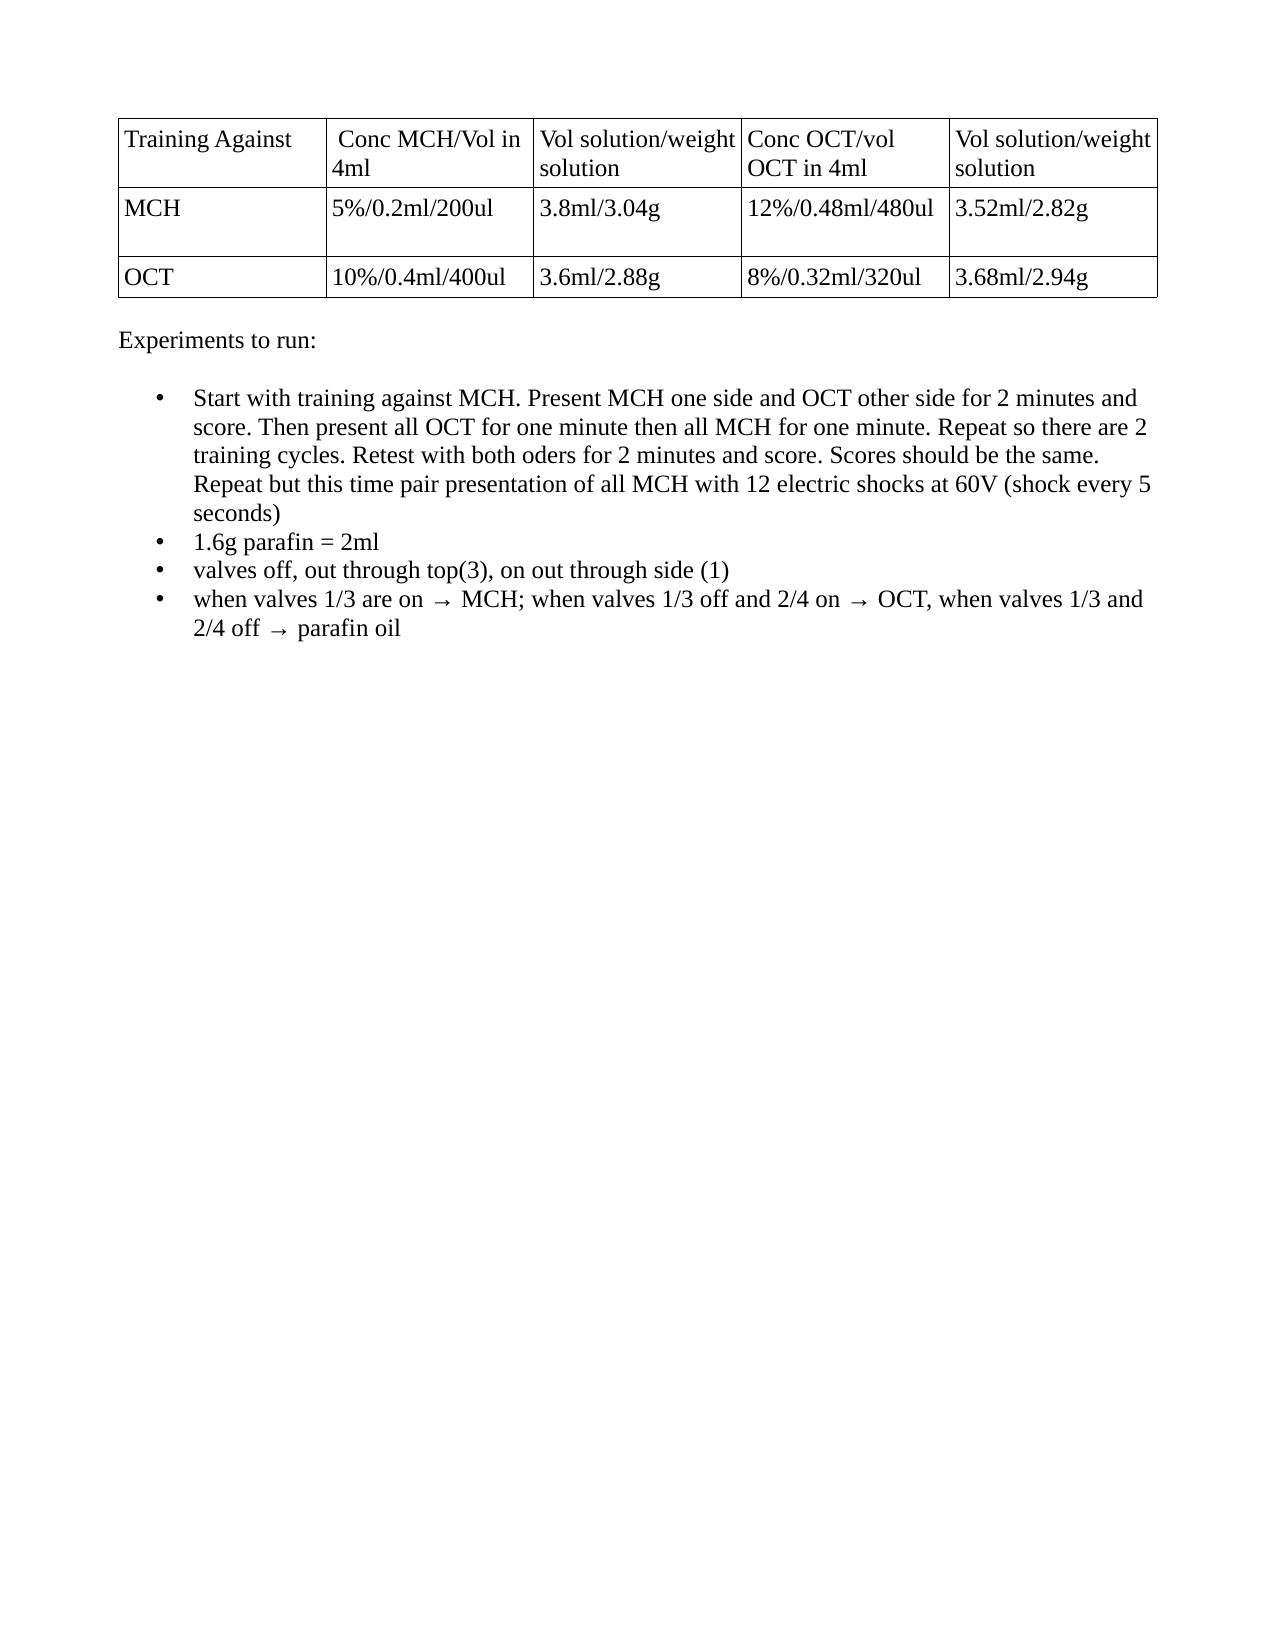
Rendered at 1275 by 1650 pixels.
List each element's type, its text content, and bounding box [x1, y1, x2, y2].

table_cell 8%/0.32ml/320ul [742, 257, 949, 297]
list valves off, out through top(3), on out through side (1) [156, 555, 1157, 584]
table_cell 3.8ml/3.04g [534, 188, 741, 256]
table_cell MCH [119, 188, 326, 256]
table_cell 5%/0.2ml/200ul [327, 188, 533, 256]
table_header Conc MCH/Vol in 4ml [327, 119, 533, 187]
table_cell OCT [119, 257, 326, 297]
table_header Conc OCT/vol OCT in 4ml [742, 119, 949, 187]
table_header Vol solution/weight solution [950, 119, 1157, 187]
table_cell 3.52ml/2.82g [950, 188, 1157, 256]
table_cell 10%/0.4ml/400ul [327, 257, 533, 297]
table_cell 12%/0.48ml/480ul [742, 188, 949, 256]
table_header Training Against [119, 119, 326, 187]
table_header Vol solution/weight solution [534, 119, 741, 187]
list 1.6g parafin = 2ml [156, 527, 1157, 555]
list when valves 1/3 are on → MCH; when valves 1/3 off and 2/4 on → OCT, when valves 1/3 and 2/4 off → parafin oil [156, 584, 1157, 642]
list Start with training against MCH. Present MCH one side and OCT other side for 2 minutes and score. Then present all OCT for one minute then all MCH for one minute. Repeat so there are 2 training cycles. Retest with both oders for 2 minutes and score. Scores should be the same. Repeat but this time pair presentation of all MCH with 12 electric shocks at 60V (shock every 5 seconds) [156, 383, 1157, 527]
text Experiments to run: [118, 325, 1157, 354]
table_cell 3.68ml/2.94g [950, 257, 1157, 297]
table_cell 3.6ml/2.88g [534, 257, 741, 297]
